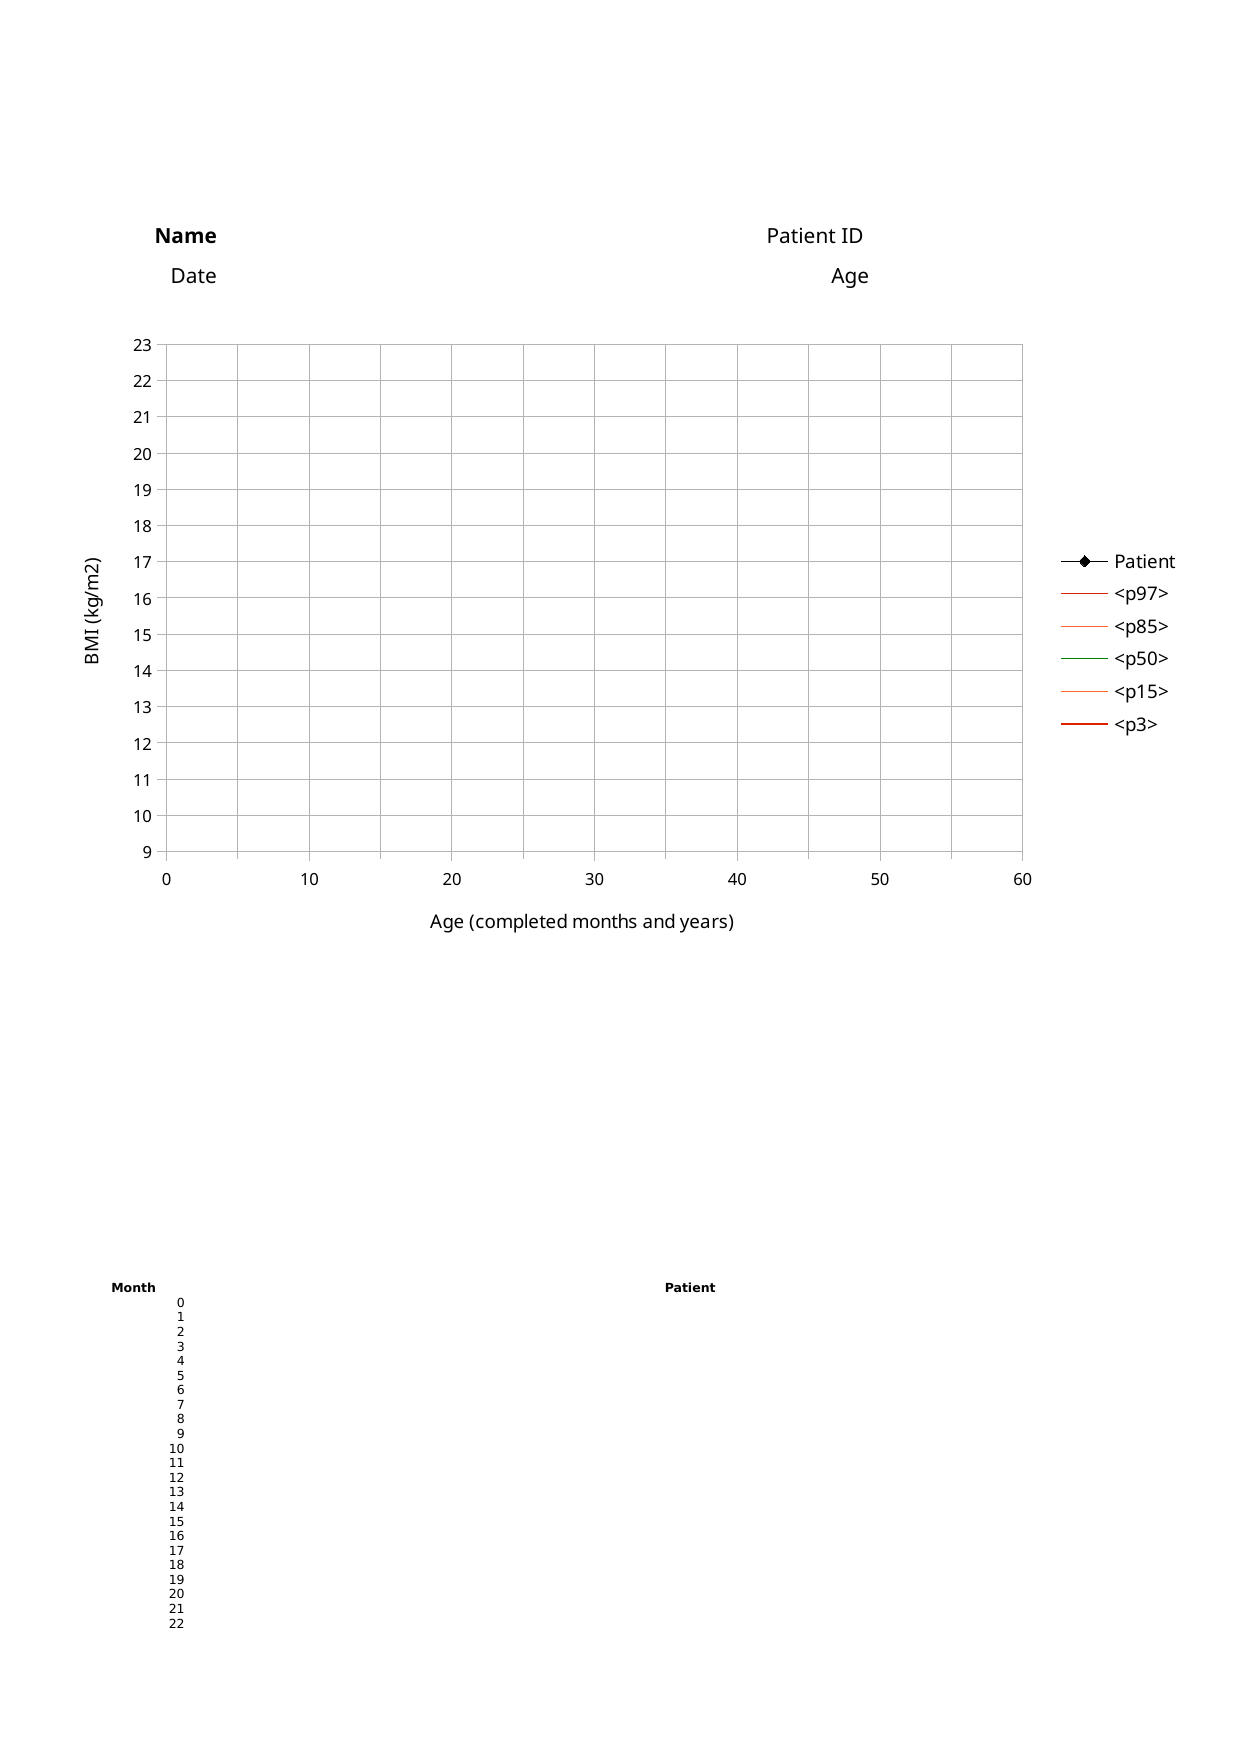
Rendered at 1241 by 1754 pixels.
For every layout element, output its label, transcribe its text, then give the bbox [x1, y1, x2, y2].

table_cell <p85_21> [458, 1602, 553, 1616]
table_cell <p3_17> [188, 1544, 271, 1558]
table_cell <date> [222, 255, 576, 295]
table_cell <p85_0> [458, 1296, 553, 1310]
table_cell <p3_1> [188, 1310, 271, 1325]
table_cell <p97_17> [553, 1544, 647, 1558]
table_cell <p50_15> [364, 1514, 458, 1529]
table_cell <p15_4> [271, 1354, 363, 1368]
table_cell 4 [108, 1354, 187, 1368]
table_cell <p50_0> [364, 1296, 458, 1310]
table_cell <p15_6> [271, 1383, 363, 1398]
table_header Patient ID [745, 215, 874, 255]
table_cell <p85_9> [458, 1427, 553, 1441]
table_cell <p15_9> [271, 1427, 363, 1441]
table_header <p3> [188, 1281, 271, 1296]
table_cell <v9> [647, 1427, 718, 1441]
table_cell <p97_10> [553, 1441, 647, 1456]
table_cell <p97_15> [553, 1514, 647, 1529]
table_cell <p85_13> [458, 1485, 553, 1500]
table_cell <p15_11> [271, 1456, 363, 1471]
table_cell <p97_18> [553, 1558, 647, 1573]
table_cell <p50_12> [364, 1471, 458, 1485]
table_cell <p50_3> [364, 1339, 458, 1354]
table_cell <p85_17> [458, 1544, 553, 1558]
table_cell <p15_1> [271, 1310, 363, 1325]
table_cell <p85_7> [458, 1398, 553, 1412]
table_cell <p15_13> [271, 1485, 363, 1500]
table_cell <p97_7> [553, 1398, 647, 1412]
table_cell <p3_12> [188, 1471, 271, 1485]
table_cell <v14> [647, 1500, 718, 1514]
table_cell 15 [108, 1514, 187, 1529]
table_cell <v22> [647, 1616, 718, 1631]
table_cell <v16> [647, 1529, 718, 1543]
table_cell <p97_8> [553, 1412, 647, 1427]
table_cell <p85_22> [458, 1616, 553, 1631]
table_cell <p85_12> [458, 1471, 553, 1485]
table_cell [576, 255, 745, 295]
table_cell 12 [108, 1471, 187, 1485]
table_cell <p97_16> [553, 1529, 647, 1543]
table_cell <p50_19> [364, 1573, 458, 1587]
table_cell <p97_20> [553, 1587, 647, 1602]
table_cell 13 [108, 1485, 187, 1500]
table_cell 10 [108, 1441, 187, 1456]
table_cell <p3_18> [188, 1558, 271, 1573]
table_cell <p85_2> [458, 1325, 553, 1339]
table_cell <p50_10> [364, 1441, 458, 1456]
table_cell <p97_1> [553, 1310, 647, 1325]
table_header <p50> [364, 1281, 458, 1296]
table_cell <p15_2> [271, 1325, 363, 1339]
table_cell <p3_4> [188, 1354, 271, 1368]
table_cell <p85_1> [458, 1310, 553, 1325]
table_cell <p3_22> [188, 1616, 271, 1631]
table_cell <age> [875, 255, 1122, 295]
table_cell <p85_3> [458, 1339, 553, 1354]
table_cell <p3_16> [188, 1529, 271, 1543]
table_cell <p50_8> [364, 1412, 458, 1427]
table_cell <p97_3> [553, 1339, 647, 1354]
table_cell 5 [108, 1369, 187, 1383]
table_cell <p85_15> [458, 1514, 553, 1529]
table_cell 2 [108, 1325, 187, 1339]
table_cell <p3_10> [188, 1441, 271, 1456]
table_cell <p15_7> [271, 1398, 363, 1412]
table_cell <p97_2> [553, 1325, 647, 1339]
table_cell <p3_9> [188, 1427, 271, 1441]
table_cell <v5> [647, 1369, 718, 1383]
table_cell 17 [108, 1544, 187, 1558]
table_cell <v3> [647, 1339, 718, 1354]
table_cell <p97_13> [553, 1485, 647, 1500]
table_cell <v17> [647, 1544, 718, 1558]
table_cell <v6> [647, 1383, 718, 1398]
table_header <p85> [458, 1281, 553, 1296]
table_cell <p97_0> [553, 1296, 647, 1310]
table_cell <p85_16> [458, 1529, 553, 1543]
table_cell <p50_17> [364, 1544, 458, 1558]
table_header <p15> [271, 1281, 363, 1296]
table_cell <p85_5> [458, 1369, 553, 1383]
table_header <name> [222, 215, 745, 255]
table_header <puid> [875, 215, 1122, 255]
table_cell <p97_22> [553, 1616, 647, 1631]
table_cell <p3_7> [188, 1398, 271, 1412]
table_cell <p3_6> [188, 1383, 271, 1398]
table_cell <v12> [647, 1471, 718, 1485]
table_cell <p50_14> [364, 1500, 458, 1514]
table_cell <p50_21> [364, 1602, 458, 1616]
table_cell 8 [108, 1412, 187, 1427]
table_cell <p50_4> [364, 1354, 458, 1368]
table_cell 19 [108, 1573, 187, 1587]
table_cell <p97_11> [553, 1456, 647, 1471]
table_cell <p15_19> [271, 1573, 363, 1587]
table_cell 21 [108, 1602, 187, 1616]
table_cell <p97_4> [553, 1354, 647, 1368]
table_cell <p15_0> [271, 1296, 363, 1310]
table_header Patient [647, 1281, 718, 1296]
table_cell <p15_3> [271, 1339, 363, 1354]
table_cell <v10> [647, 1441, 718, 1456]
table_cell <p3_15> [188, 1514, 271, 1529]
table_cell <p3_8> [188, 1412, 271, 1427]
table_cell 16 [108, 1529, 187, 1543]
table_cell <p50_16> [364, 1529, 458, 1543]
table_cell <v8> [647, 1412, 718, 1427]
table_cell <v18> [647, 1558, 718, 1573]
table_cell <v19> [647, 1573, 718, 1587]
table_cell <p85_18> [458, 1558, 553, 1573]
table_cell <p50_11> [364, 1456, 458, 1471]
table_cell <p50_5> [364, 1369, 458, 1383]
table_cell <p85_8> [458, 1412, 553, 1427]
table_cell 20 [108, 1587, 187, 1602]
table_cell 9 [108, 1427, 187, 1441]
table_cell 18 [108, 1558, 187, 1573]
table_cell <p97_9> [553, 1427, 647, 1441]
table_cell <p15_15> [271, 1514, 363, 1529]
table_cell <p85_6> [458, 1383, 553, 1398]
table_header Month [108, 1281, 187, 1296]
table_cell <v20> [647, 1587, 718, 1602]
table_cell <p97_14> [553, 1500, 647, 1514]
table_cell <v21> [647, 1602, 718, 1616]
table_cell 22 [108, 1616, 187, 1631]
table_cell <p97_6> [553, 1383, 647, 1398]
table_cell <v15> [647, 1514, 718, 1529]
table_cell <p97_19> [553, 1573, 647, 1587]
table_cell <v2> [647, 1325, 718, 1339]
table_cell <p15_17> [271, 1544, 363, 1558]
table_cell Age [745, 255, 874, 295]
table_cell <v11> [647, 1456, 718, 1471]
table_cell <p3_20> [188, 1587, 271, 1602]
table_cell <p50_20> [364, 1587, 458, 1602]
table_cell 14 [108, 1500, 187, 1514]
table_cell <p15_14> [271, 1500, 363, 1514]
table_cell <p3_19> [188, 1573, 271, 1587]
table_cell <p85_20> [458, 1587, 553, 1602]
table_cell <p15_20> [271, 1587, 363, 1602]
table_header Name [118, 215, 222, 255]
table_cell <p3_14> [188, 1500, 271, 1514]
table_cell <p97_5> [553, 1369, 647, 1383]
table_cell <v1> [647, 1310, 718, 1325]
table_cell <p15_22> [271, 1616, 363, 1631]
table_cell <p50_13> [364, 1485, 458, 1500]
table_cell <p15_8> [271, 1412, 363, 1427]
table_cell 1 [108, 1310, 187, 1325]
table_cell <p15_5> [271, 1369, 363, 1383]
table_cell <p85_4> [458, 1354, 553, 1368]
table_cell <v13> [647, 1485, 718, 1500]
table_cell <p15_12> [271, 1471, 363, 1485]
table_cell <p15_21> [271, 1602, 363, 1616]
table_cell 7 [108, 1398, 187, 1412]
table_cell Date [118, 255, 222, 295]
table_cell <p50_6> [364, 1383, 458, 1398]
table_cell 0 [108, 1296, 187, 1310]
table_cell <p3_13> [188, 1485, 271, 1500]
table_cell <p97_12> [553, 1471, 647, 1485]
table_cell 6 [108, 1383, 187, 1398]
table_cell <p85_14> [458, 1500, 553, 1514]
table_cell <p15_18> [271, 1558, 363, 1573]
table_cell 3 [108, 1339, 187, 1354]
table_cell <p3_3> [188, 1339, 271, 1354]
table_cell <p85_10> [458, 1441, 553, 1456]
table_cell <p85_19> [458, 1573, 553, 1587]
table_cell <p50_9> [364, 1427, 458, 1441]
table_cell <p50_1> [364, 1310, 458, 1325]
table_cell <p50_18> [364, 1558, 458, 1573]
table_cell <v4> [647, 1354, 718, 1368]
table_cell <p3_0> [188, 1296, 271, 1310]
table_cell <p3_2> [188, 1325, 271, 1339]
table_cell <p3_11> [188, 1456, 271, 1471]
table_cell <p15_16> [271, 1529, 363, 1543]
table_cell <v0> [647, 1296, 718, 1310]
table_cell <p97_21> [553, 1602, 647, 1616]
table_cell <p3_21> [188, 1602, 271, 1616]
text <title> [118, 118, 1122, 158]
table_cell <p3_5> [188, 1369, 271, 1383]
table_cell <p50_22> [364, 1616, 458, 1631]
table_cell <p85_11> [458, 1456, 553, 1471]
table_cell <p50_2> [364, 1325, 458, 1339]
text <subtitle> [118, 158, 1122, 186]
table_cell 11 [108, 1456, 187, 1471]
table_cell <p15_10> [271, 1441, 363, 1456]
table_cell <v7> [647, 1398, 718, 1412]
table_header <p97> [553, 1281, 647, 1296]
table_cell <p50_7> [364, 1398, 458, 1412]
